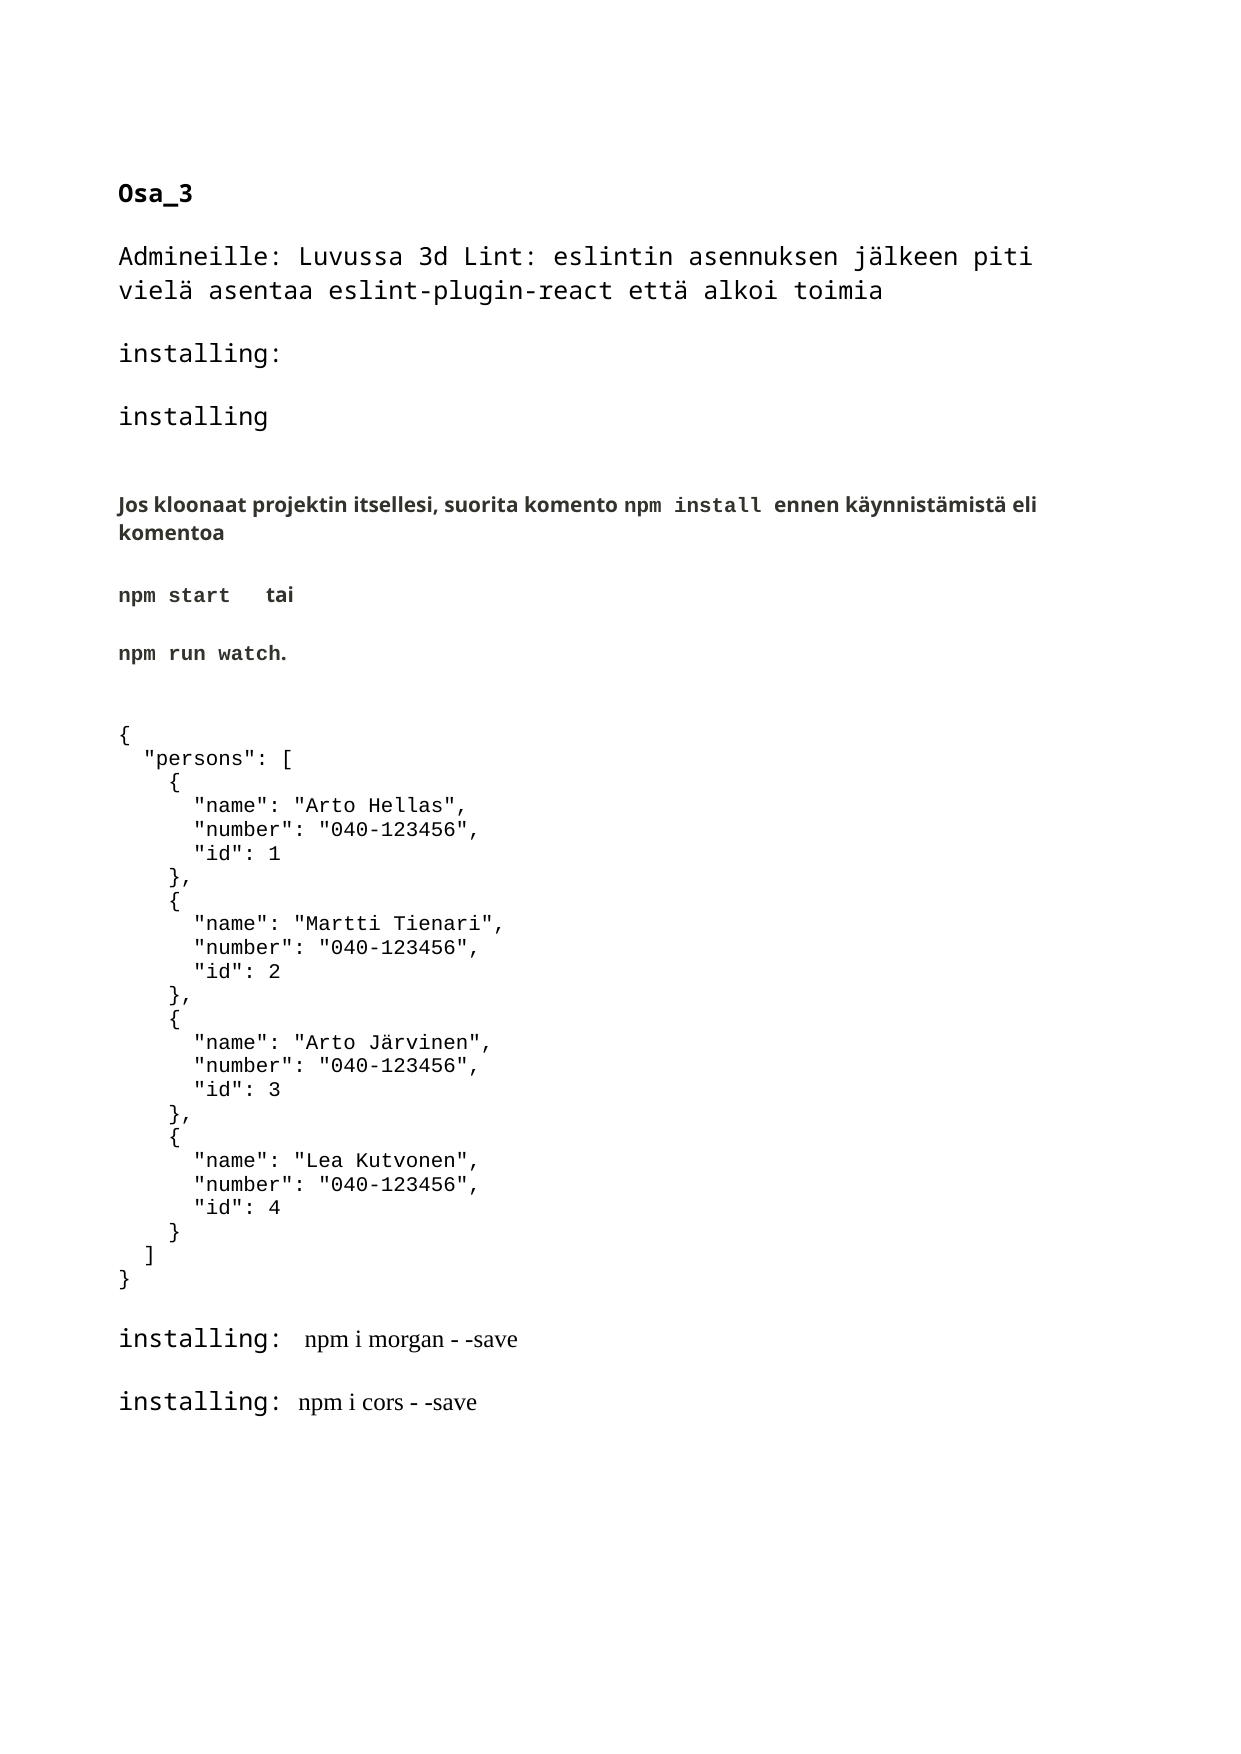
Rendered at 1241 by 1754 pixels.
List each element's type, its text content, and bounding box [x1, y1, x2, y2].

text }, [118, 866, 1122, 890]
text Osa_3 [118, 176, 1122, 210]
text ] [118, 1244, 1122, 1268]
text "name": "Arto Järvinen", [118, 1032, 1122, 1055]
text "number": "040-123456", [118, 1173, 1122, 1197]
text { [118, 1126, 1122, 1150]
text installing: npm i cors - -save [118, 1383, 1122, 1417]
text { [118, 890, 1122, 913]
text "number": "040-123456", [118, 937, 1122, 961]
text npm run watch. [118, 638, 1122, 667]
text Jos kloonaat projektin itsellesi, suorita komento npm install ennen käynnistämistä eli komentoa [118, 490, 1122, 547]
text "name": "Arto Hellas", [118, 795, 1122, 819]
text "id": 2 [118, 961, 1122, 984]
text { [118, 772, 1122, 795]
text "id": 3 [118, 1079, 1122, 1103]
text "id": 4 [118, 1197, 1122, 1221]
text "persons": [ [118, 748, 1122, 772]
text }, [118, 1103, 1122, 1126]
text installing: npm i morgan - -save [118, 1321, 1122, 1354]
text } [118, 1221, 1122, 1244]
text { [118, 1008, 1122, 1032]
text npm start tai [118, 575, 1122, 609]
text "number": "040-123456", [118, 819, 1122, 842]
text "name": "Martti Tienari", [118, 913, 1122, 937]
text Admineille: Luvussa 3d Lint: eslintin asennuksen jälkeen piti vielä asentaa eslint-plugin-react että alkoi toimia [118, 238, 1122, 307]
text installing: npm install express --save [118, 335, 1122, 369]
text installing npm install --save-dev nodemon [npm run watch] [118, 398, 1122, 432]
text { [118, 724, 1122, 748]
text "number": "040-123456", [118, 1055, 1122, 1079]
text "name": "Lea Kutvonen", [118, 1150, 1122, 1173]
text } [118, 1268, 1122, 1292]
text "id": 1 [118, 842, 1122, 866]
text }, [118, 984, 1122, 1008]
